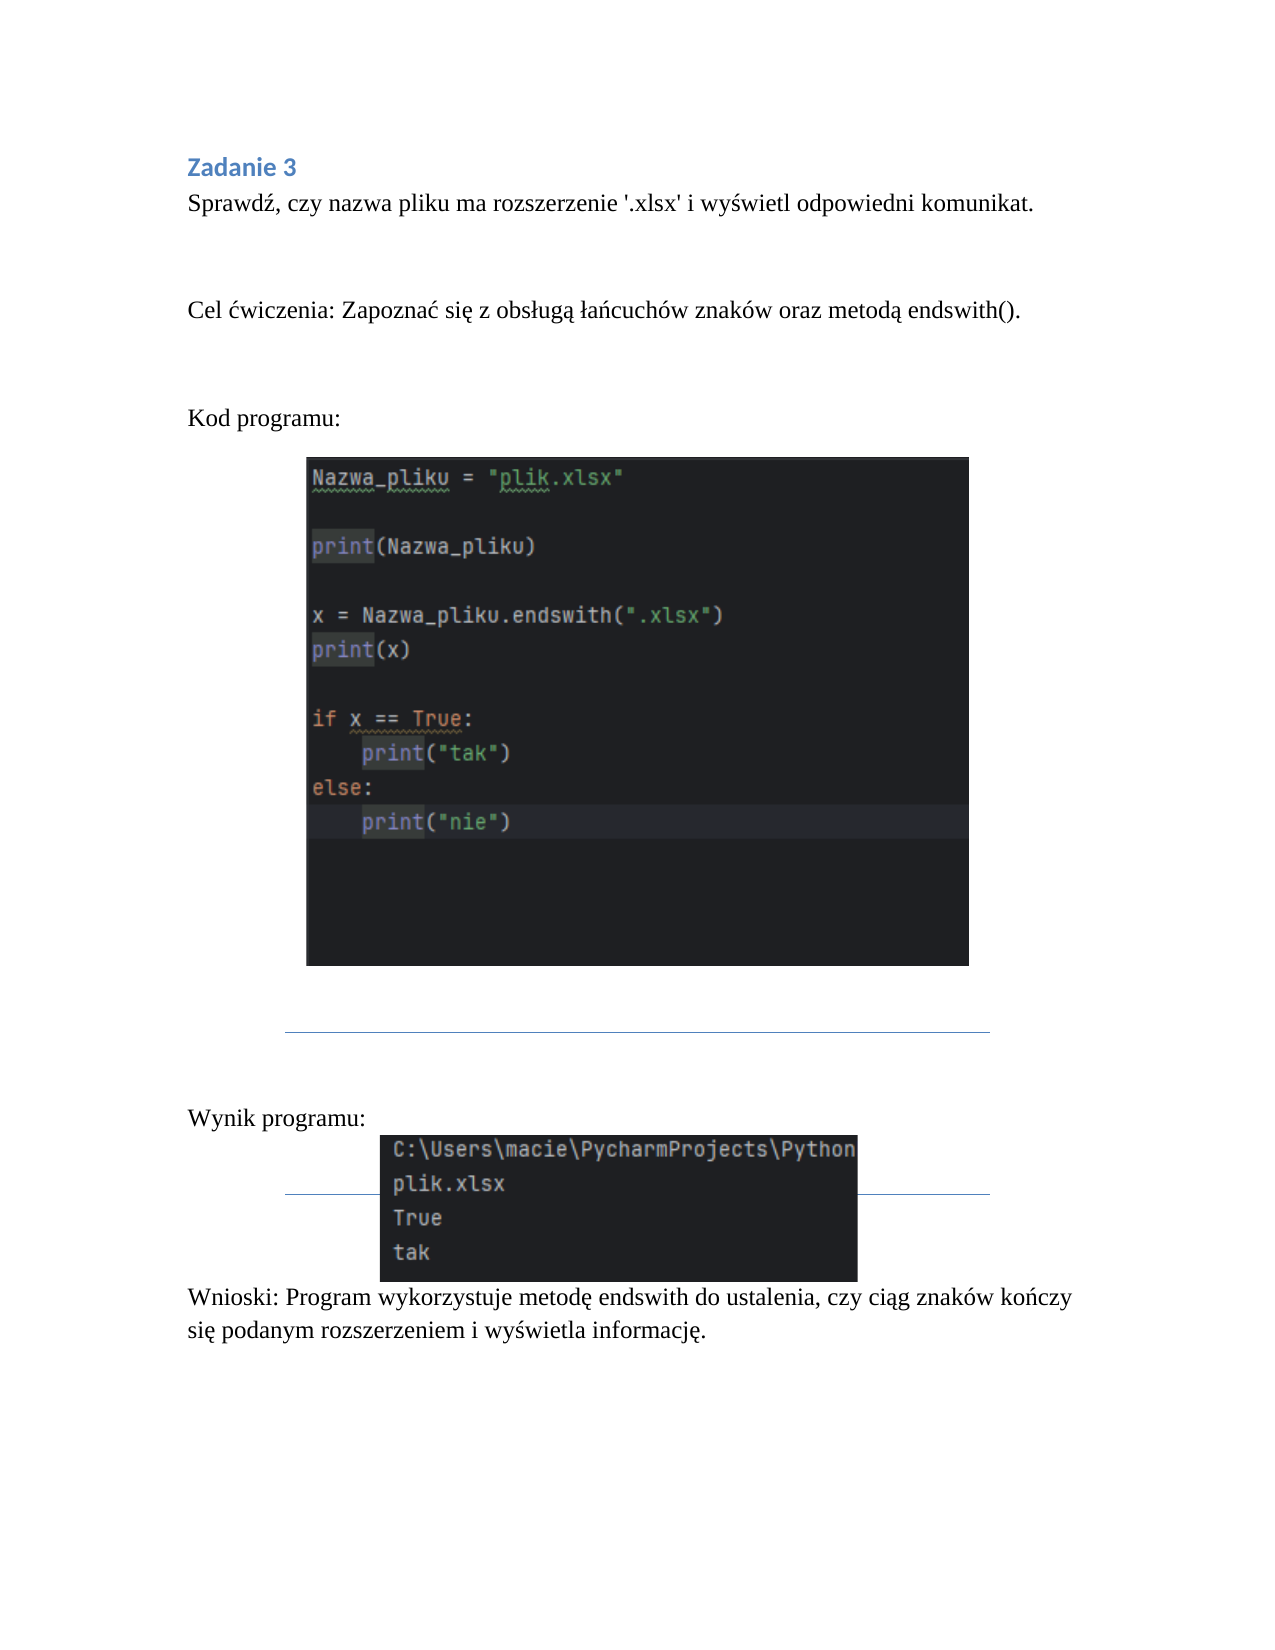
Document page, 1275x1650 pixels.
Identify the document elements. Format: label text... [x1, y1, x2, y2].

picture [379, 1135, 858, 1282]
subtitle Zadanie 3 [187, 150, 1087, 183]
text Wynik programu: [187, 1103, 1087, 1132]
text Wnioski: Program wykorzystuje metodę endswith do ustalenia, czy ciąg znaków kończy się podanym rozszerzeniem i wyświetla informację. [187, 1282, 1087, 1344]
text Cel ćwiczenia: Zapoznać się z obsługą łańcuchów znaków oraz metodą endswith(). [187, 296, 1087, 324]
text Sprawdź, czy nazwa pliku ma rozszerzenie '.xlsx' i wyświetl odpowiedni komunikat. [187, 188, 1087, 217]
text Kod programu: [187, 403, 1087, 432]
picture [306, 457, 969, 966]
